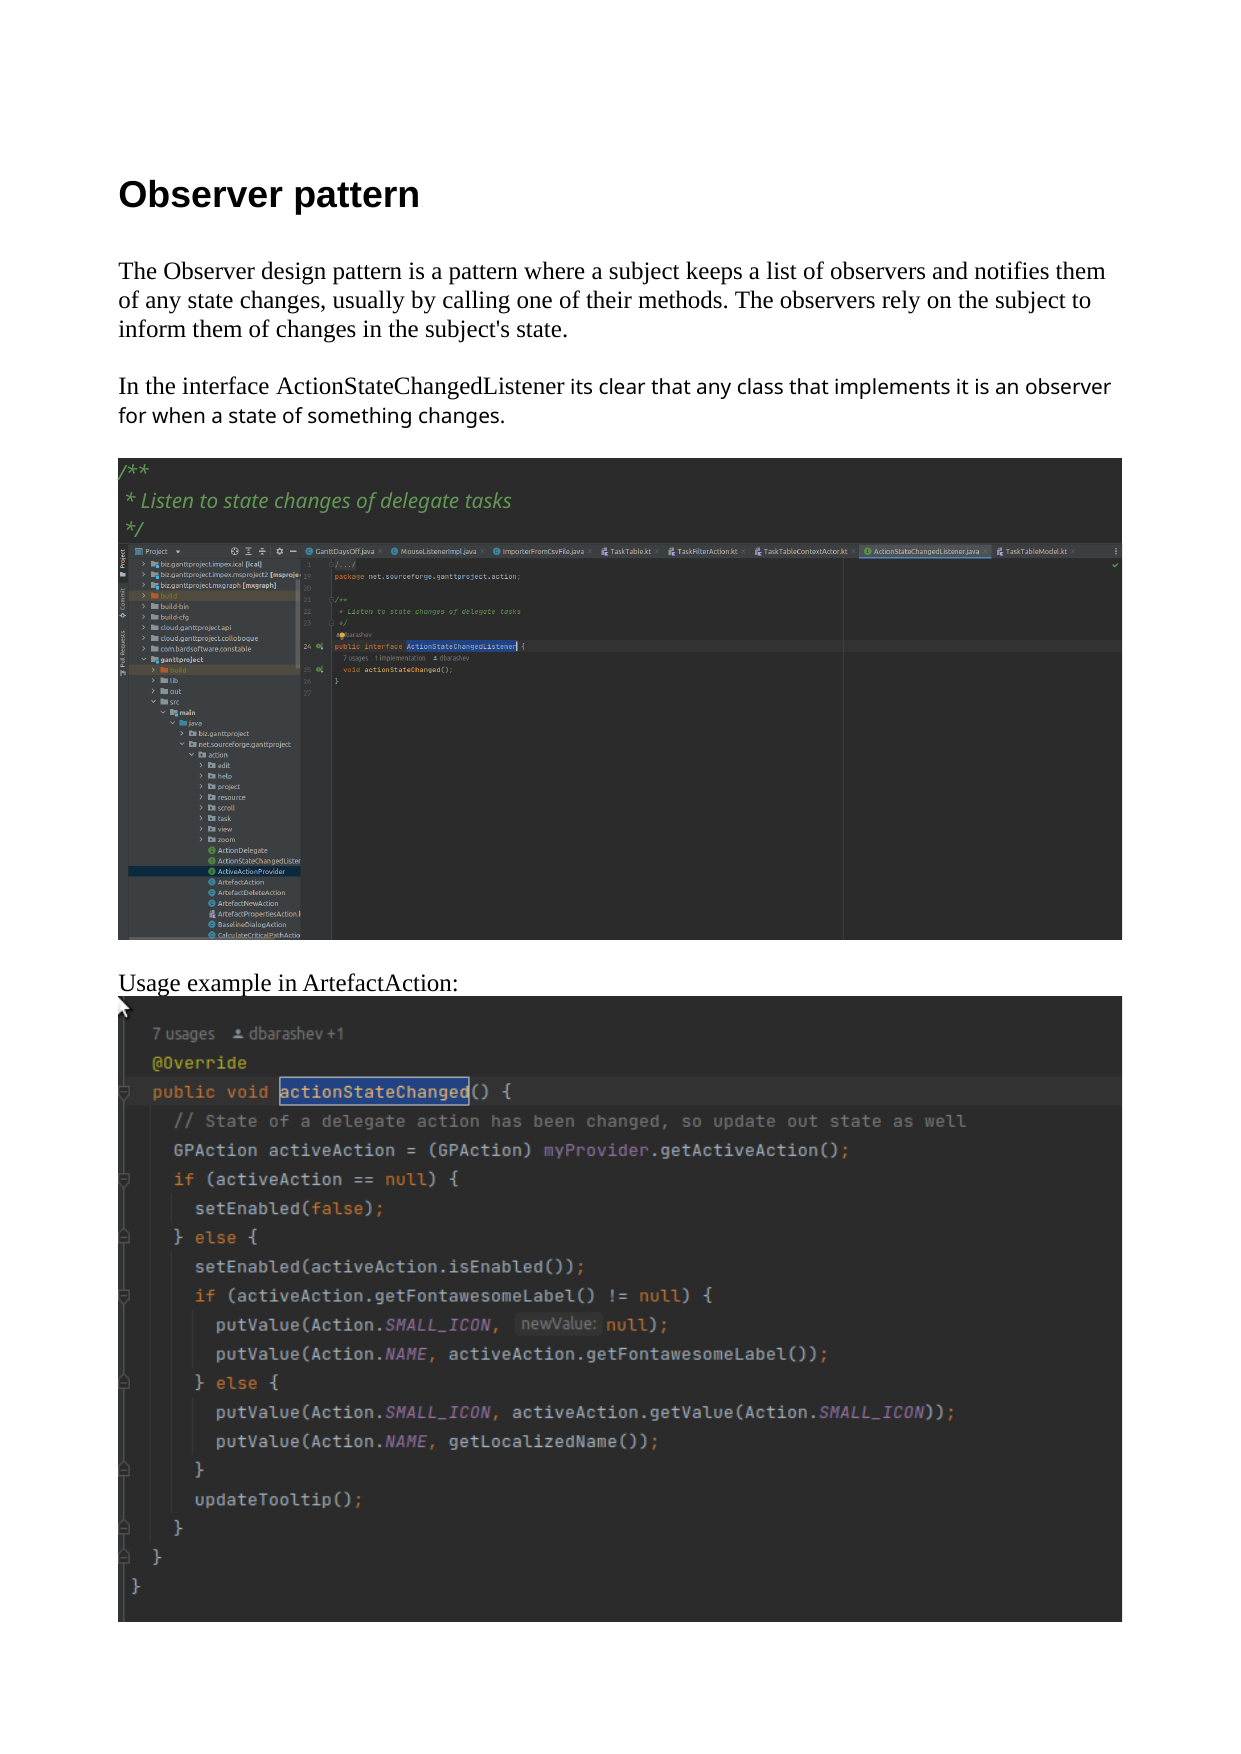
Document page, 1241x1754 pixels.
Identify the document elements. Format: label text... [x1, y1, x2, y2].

picture [118, 996, 1123, 1622]
text The Observer design pattern is a pattern where a subject keeps a list of observers and notifies them of any state changes, usually by calling one of their methods. The observers rely on the subject to inform them of changes in the subject's state. [118, 256, 1122, 342]
text Usage example in ArtefactAction: [118, 968, 1122, 996]
text In the interface ActionStateChangedListener its clear that any class that implements it is an observer for when a state of something changes. [118, 371, 1122, 429]
picture [118, 543, 1123, 940]
subtitle Observer pattern [118, 172, 1122, 215]
text /** * Listen to state changes of delegate tasks */ [118, 458, 1122, 543]
